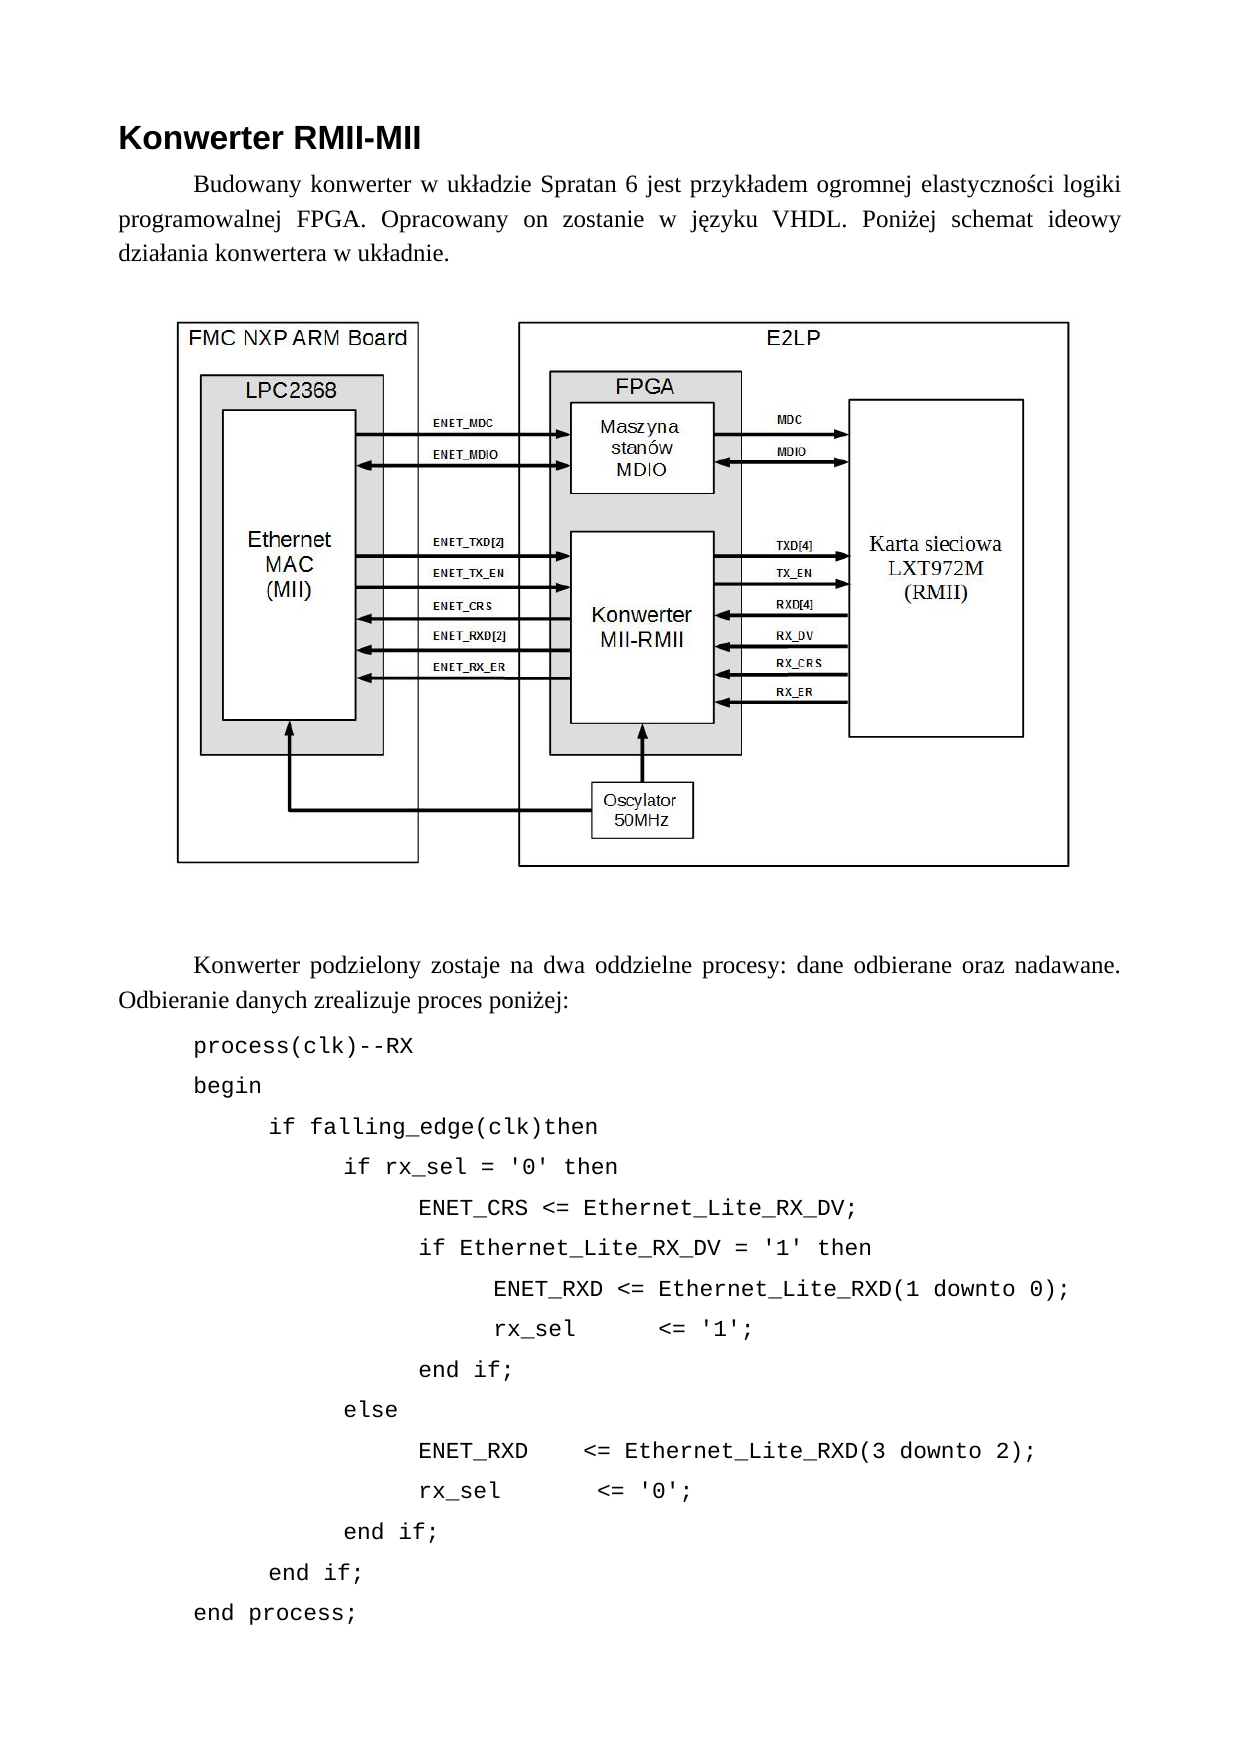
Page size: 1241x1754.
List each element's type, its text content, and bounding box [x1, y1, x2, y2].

text begin [118, 1075, 1122, 1101]
text end if; [118, 1520, 1122, 1546]
text rx_sel <= '1'; [118, 1318, 1122, 1344]
text end if; [118, 1358, 1122, 1384]
text end if; [118, 1561, 1122, 1587]
text rx_sel <= '0'; [118, 1480, 1122, 1506]
text ENET_RXD <= Ethernet_Lite_RXD(1 downto 0); [118, 1277, 1122, 1303]
text Budowany konwerter w układzie Spratan 6 jest przykładem ogromnej elastyczności logiki programowalnej FPGA. Opracowany on zostanie w języku VHDL. Poniżej schemat ideowy działania konwertera w układnie. [118, 169, 1122, 267]
text if falling_edge(clk)then [118, 1115, 1122, 1141]
subtitle Konwerter RMII-MII [118, 118, 1122, 157]
text process(clk)--RX [118, 1034, 1122, 1060]
text ENET_CRS <= Ethernet_Lite_RX_DV; [118, 1196, 1122, 1222]
text else [118, 1399, 1122, 1425]
picture [118, 287, 1123, 896]
text end process; [118, 1601, 1122, 1627]
text if rx_sel = '0' then [118, 1156, 1122, 1182]
text Konwerter podzielony zostaje na dwa oddzielne procesy: dane odbierane oraz nadawane. Odbieranie danych zrealizuje proces poniżej: [118, 951, 1122, 1014]
text if Ethernet_Lite_RX_DV = '1' then [118, 1237, 1122, 1263]
text ENET_RXD <= Ethernet_Lite_RXD(3 downto 2); [118, 1439, 1122, 1465]
